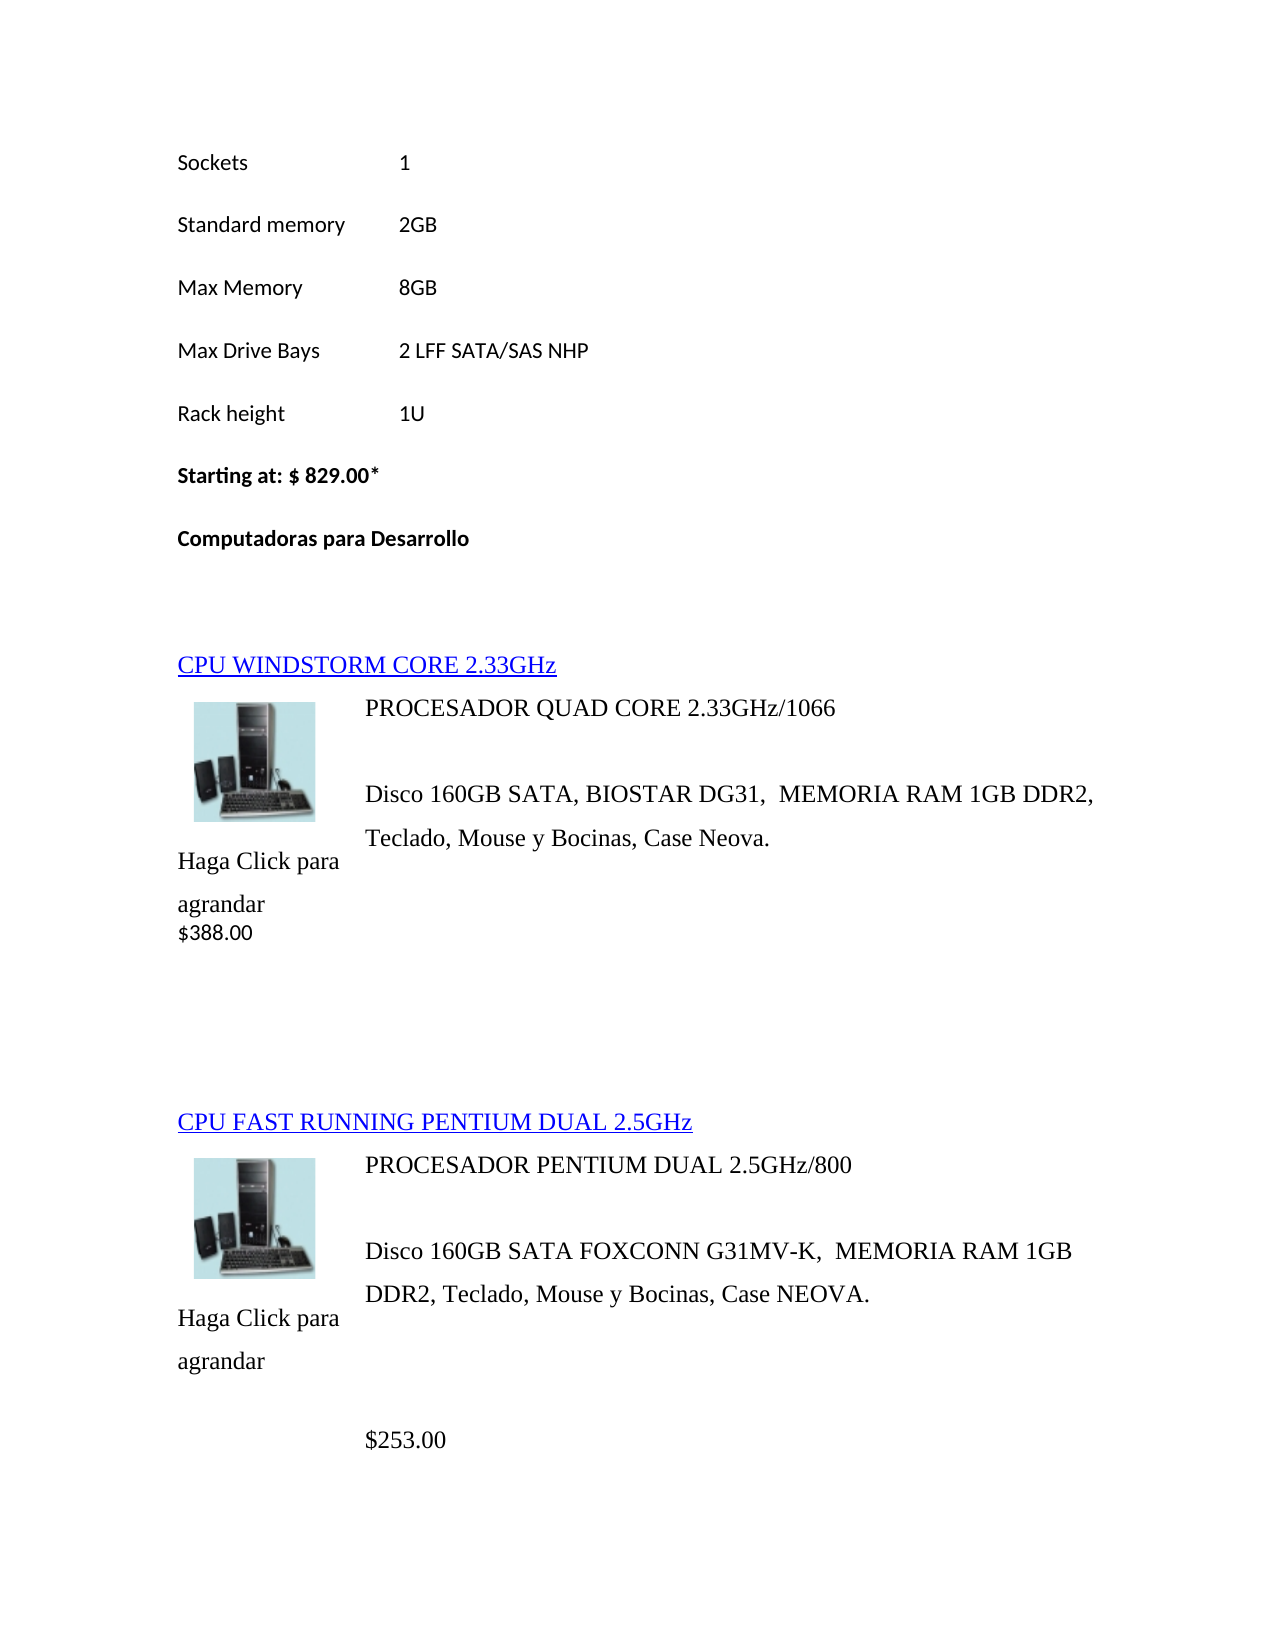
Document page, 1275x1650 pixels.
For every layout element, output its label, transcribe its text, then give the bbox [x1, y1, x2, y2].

table_header PROCESADOR QUAD CORE 2.33GHz/1066 Disco 160GB SATA, BIOSTAR DG31, MEMORIA RAM 1GB DDR2, Teclado, Mouse y Bocinas, Case Neova. [365, 693, 1098, 883]
text Starting at: $ 829.00* [177, 462, 1098, 490]
table_header [177, 1375, 365, 1454]
table_header [177, 1150, 365, 1303]
table_header [365, 883, 1098, 918]
text Computadoras para Desarrollo [177, 524, 1098, 552]
text CPU WINDSTORM CORE 2.33GHz [177, 650, 1098, 679]
text Sockets 1 [177, 148, 1098, 176]
table_cell Haga Click para agrandar [177, 1303, 365, 1375]
table_header [177, 693, 365, 846]
text Rack height 1U [177, 399, 1098, 427]
text Max Drive Bays 2 LFF SATA/SAS NHP [177, 336, 1098, 364]
table_cell $253.00 [365, 1425, 1098, 1454]
text Max Memory 8GB [177, 273, 1098, 301]
picture [193, 1158, 316, 1279]
text CPU FAST RUNNING PENTIUM DUAL 2.5GHz [177, 1107, 1098, 1135]
picture [193, 702, 316, 822]
table_header PROCESADOR PENTIUM DUAL 2.5GHz/800 Disco 160GB SATA FOXCONN G31MV-K, MEMORIA RAM 1GB DDR2, Teclado, Mouse y Bocinas, Case NEOVA. [365, 1150, 1098, 1425]
table_cell Haga Click para agrandar [177, 846, 365, 918]
text Standard memory 2GB [177, 210, 1098, 238]
text $388.00 [177, 918, 1098, 946]
